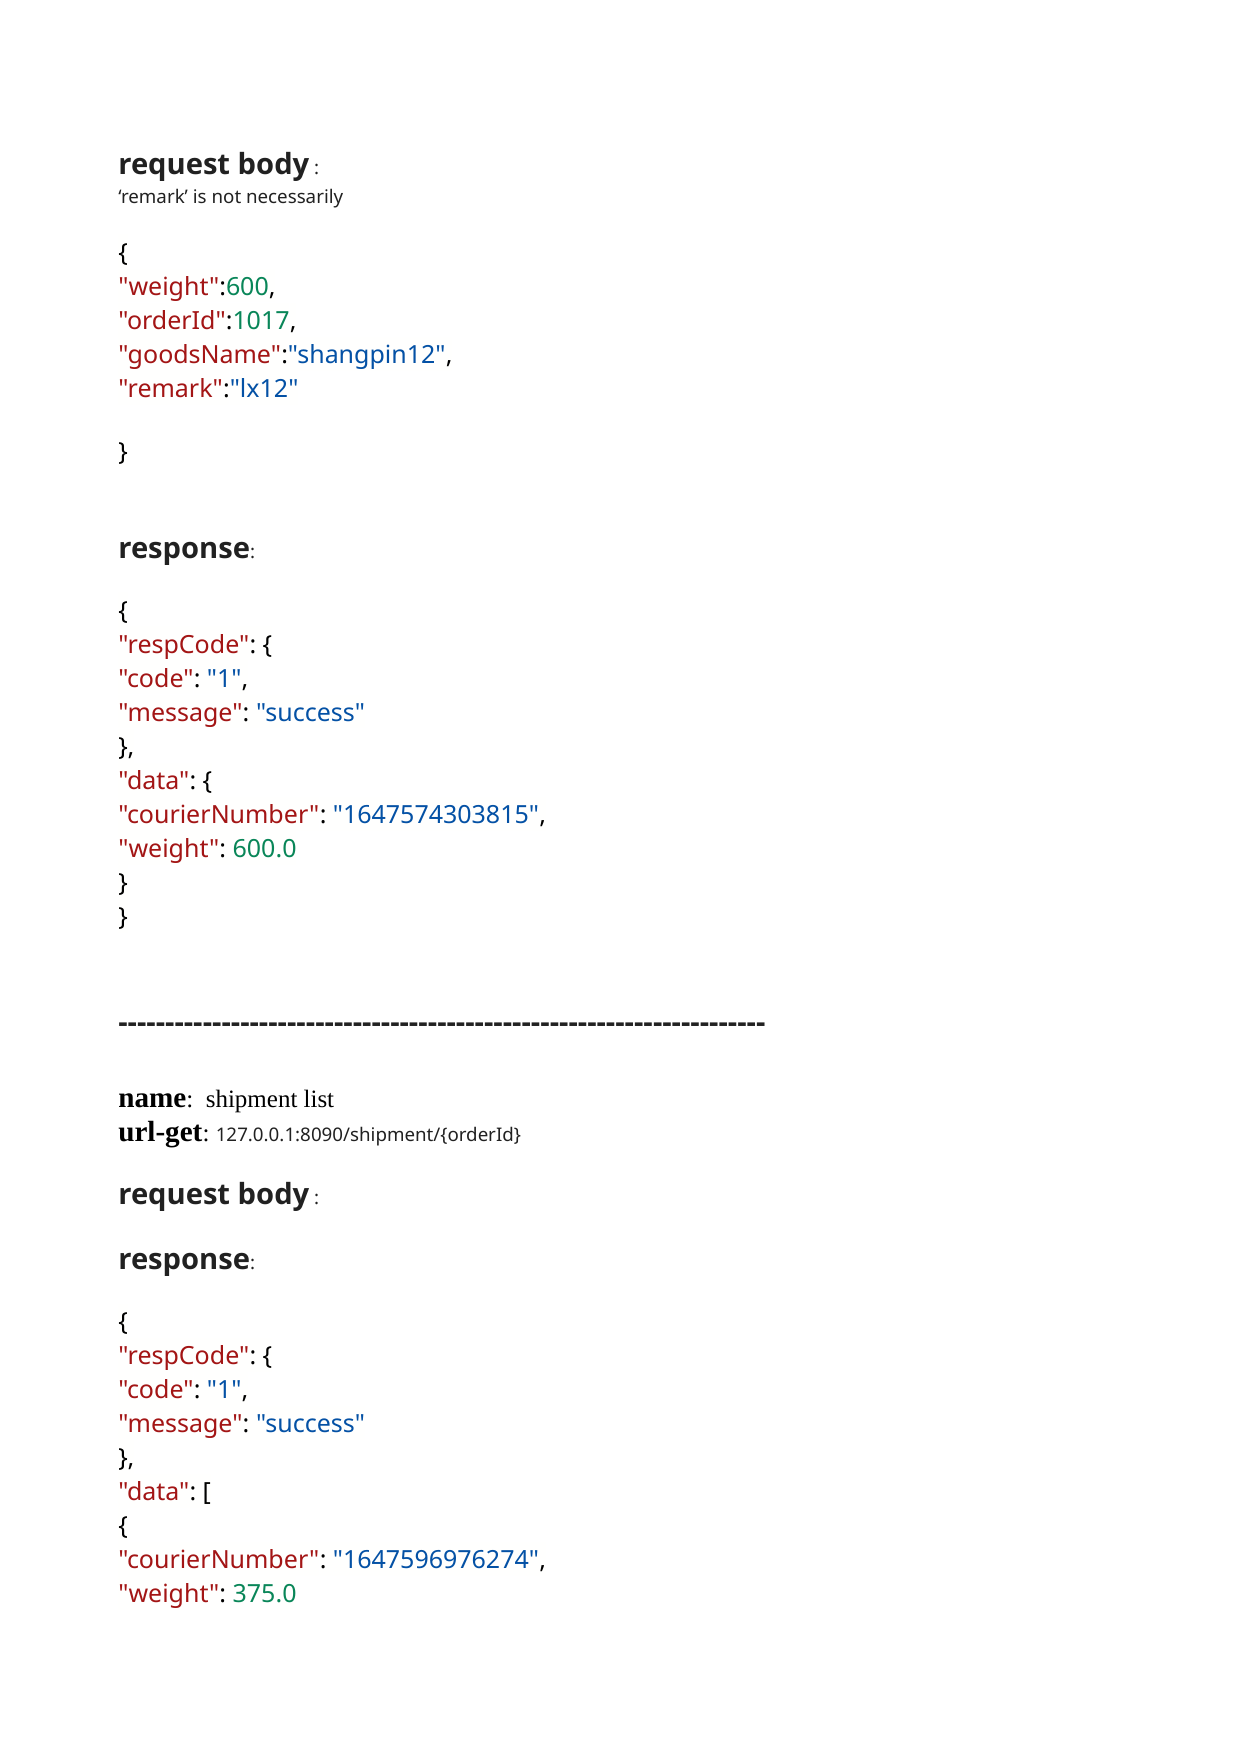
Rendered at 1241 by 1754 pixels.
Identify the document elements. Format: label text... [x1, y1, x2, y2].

text } [118, 865, 1122, 899]
text "code": "1", [118, 660, 1122, 694]
text "courierNumber": "1647596976274", [118, 1542, 1122, 1576]
text "weight":600, [118, 268, 1122, 302]
text request body : [118, 144, 1122, 183]
text } [118, 899, 1122, 933]
text response: [118, 1238, 1122, 1278]
text { [118, 234, 1122, 268]
text "orderId":1017, [118, 302, 1122, 337]
text "weight": 375.0 [118, 1576, 1122, 1610]
text name: shipment list [118, 1080, 1122, 1114]
text { [118, 1303, 1122, 1337]
text ‘remark’ is not necessarily [118, 183, 1122, 209]
text "respCode": { [118, 1337, 1122, 1372]
text } [118, 433, 1122, 467]
text "message": "success" [118, 1406, 1122, 1440]
text response: [118, 527, 1122, 567]
text "data": { [118, 763, 1122, 797]
text url-get: 127.0.0.1:8090/shipment/{orderId} [118, 1114, 1122, 1147]
text { [118, 1508, 1122, 1542]
text "goodsName":"shangpin12", [118, 337, 1122, 371]
text { [118, 592, 1122, 626]
text "message": "success" [118, 694, 1122, 728]
text "remark":"lx12" [118, 371, 1122, 405]
text --------------------------------------------------------------------- [118, 1001, 1122, 1041]
text "courierNumber": "1647574303815", [118, 797, 1122, 831]
text }, [118, 728, 1122, 763]
text "weight": 600.0 [118, 831, 1122, 865]
text request body : [118, 1173, 1122, 1213]
text }, [118, 1440, 1122, 1474]
text "code": "1", [118, 1372, 1122, 1406]
text "respCode": { [118, 626, 1122, 660]
text "data": [ [118, 1474, 1122, 1508]
